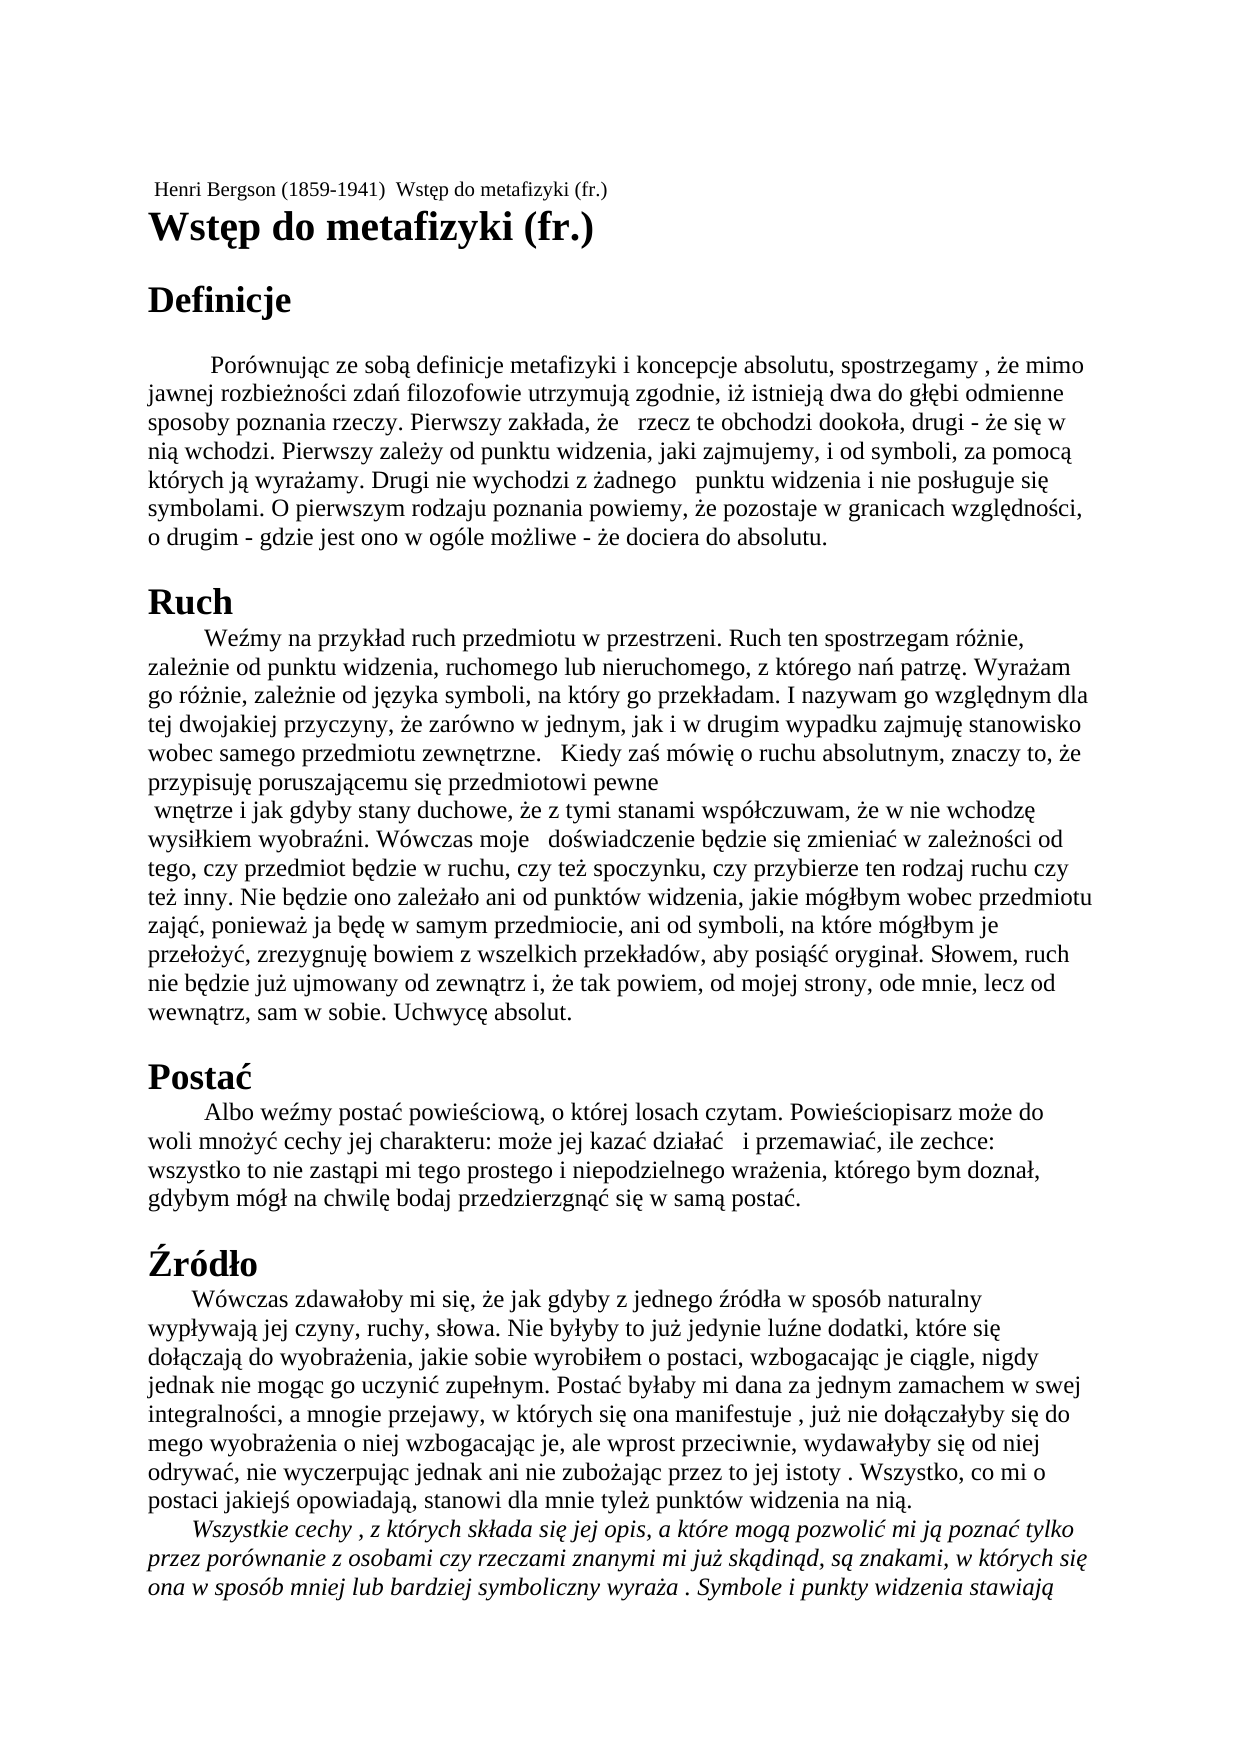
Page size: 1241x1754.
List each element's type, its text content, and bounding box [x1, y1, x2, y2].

text Postać [148, 1054, 1092, 1097]
text Wstęp do metafizyki (fr.) [148, 201, 1092, 249]
text Wówczas zdawałoby mi się, że jak gdyby z jednego źródła w sposób naturalny wypływają jej czyny, ruchy, słowa. Nie byłyby to już jedynie luźne dodatki, które się dołączają do wyobrażenia, jakie sobie wyrobiłem o postaci, wzbogacając je ciągle, nigdy jednak nie mogąc go uczynić zupełnym. Postać byłaby mi dana za jednym zamachem w swej integralności, a mnogie przejawy, w których się ona manifestuje , już nie dołączałyby się do mego wyobrażenia o niej wzbogacając je, ale wprost przeciwnie, wydawałyby się od niej odrywać, nie wyczerpując jednak ani nie zubożając przez to jej istoty . Wszystko, co mi o postaci jakiejś opowiadają, stanowi dla mnie tyleż punktów widzenia na nią. [148, 1284, 1092, 1514]
text Porównując ze sobą definicje metafizyki i koncepcje absolutu, spostrzegamy , że mimo jawnej rozbieżności zdań filozofowie utrzymują zgodnie, iż istnieją dwa do głębi odmienne sposoby poznania rzeczy. Pierwszy zakłada, że rzecz te obchodzi dookoła, drugi - że się w nią wchodzi. Pierwszy zależy od punktu widzenia, jaki zajmujemy, i od symboli, za pomocą których ją wyrażamy. Drugi nie wychodzi z żadnego punktu widzenia i nie posługuje się symbolami. O pierwszym rodzaju poznania powiemy, że pozostaje w granicach względności, o drugim - gdzie jest ono w ogóle możliwe - że dociera do absolutu. [148, 350, 1092, 551]
text Wszystkie cechy , z których składa się jej opis, a które mogą pozwolić mi ją poznać tylko przez porównanie z osobami czy rzeczami znanymi mi już skądinąd, są znakami, w których się ona w sposób mniej lub bardziej symboliczny wyraża . Symbole i punkty widzenia stawiają [148, 1514, 1092, 1600]
text Albo weźmy postać powieściową, o której losach czytam. Powieściopisarz może do woli mnożyć cechy jej charakteru: może jej kazać działać i przemawiać, ile zechce: wszystko to nie zastąpi mi tego prostego i niepodzielnego wrażenia, którego bym doznał, gdybym mógł na chwilę bodaj przedzierzgnąć się w samą postać. [148, 1097, 1092, 1212]
text Henri Bergson (1859-1941) Wstęp do metafizyki (fr.) [148, 177, 1092, 201]
text Ruch [148, 580, 1092, 623]
text Źródło [148, 1241, 1092, 1284]
text Definicje [148, 278, 1092, 321]
text Weźmy na przykład ruch przedmiotu w przestrzeni. Ruch ten spostrzegam różnie, zależnie od punktu widzenia, ruchomego lub nieruchomego, z którego nań patrzę. Wyrażam go różnie, zależnie od języka symboli, na który go przekładam. I nazywam go względnym dla tej dwojakiej przyczyny, że zarówno w jednym, jak i w drugim wypadku zajmuję stanowisko wobec samego przedmiotu zewnętrzne. Kiedy zaś mówię o ruchu absolutnym, znaczy to, że przypisuję poruszającemu się przedmiotowi pewne wnętrze i jak gdyby stany duchowe, że z tymi stanami współczuwam, że w nie wchodzę wysiłkiem wyobraźni. Wówczas moje doświadczenie będzie się zmieniać w zależności od tego, czy przedmiot będzie w ruchu, czy też spoczynku, czy przybierze ten rodzaj ruchu czy też inny. Nie będzie ono zależało ani od punktów widzenia, jakie mógłbym wobec przedmiotu zająć, ponieważ ja będę w samym przedmiocie, ani od symboli, na które mógłbym je przełożyć, zrezygnuję bowiem z wszelkich przekładów, aby posiąść oryginał. Słowem, ruch nie będzie już ujmowany od zewnątrz i, że tak powiem, od mojej strony, ode mnie, lecz od wewnątrz, sam w sobie. Uchwycę absolut. [148, 623, 1092, 1025]
